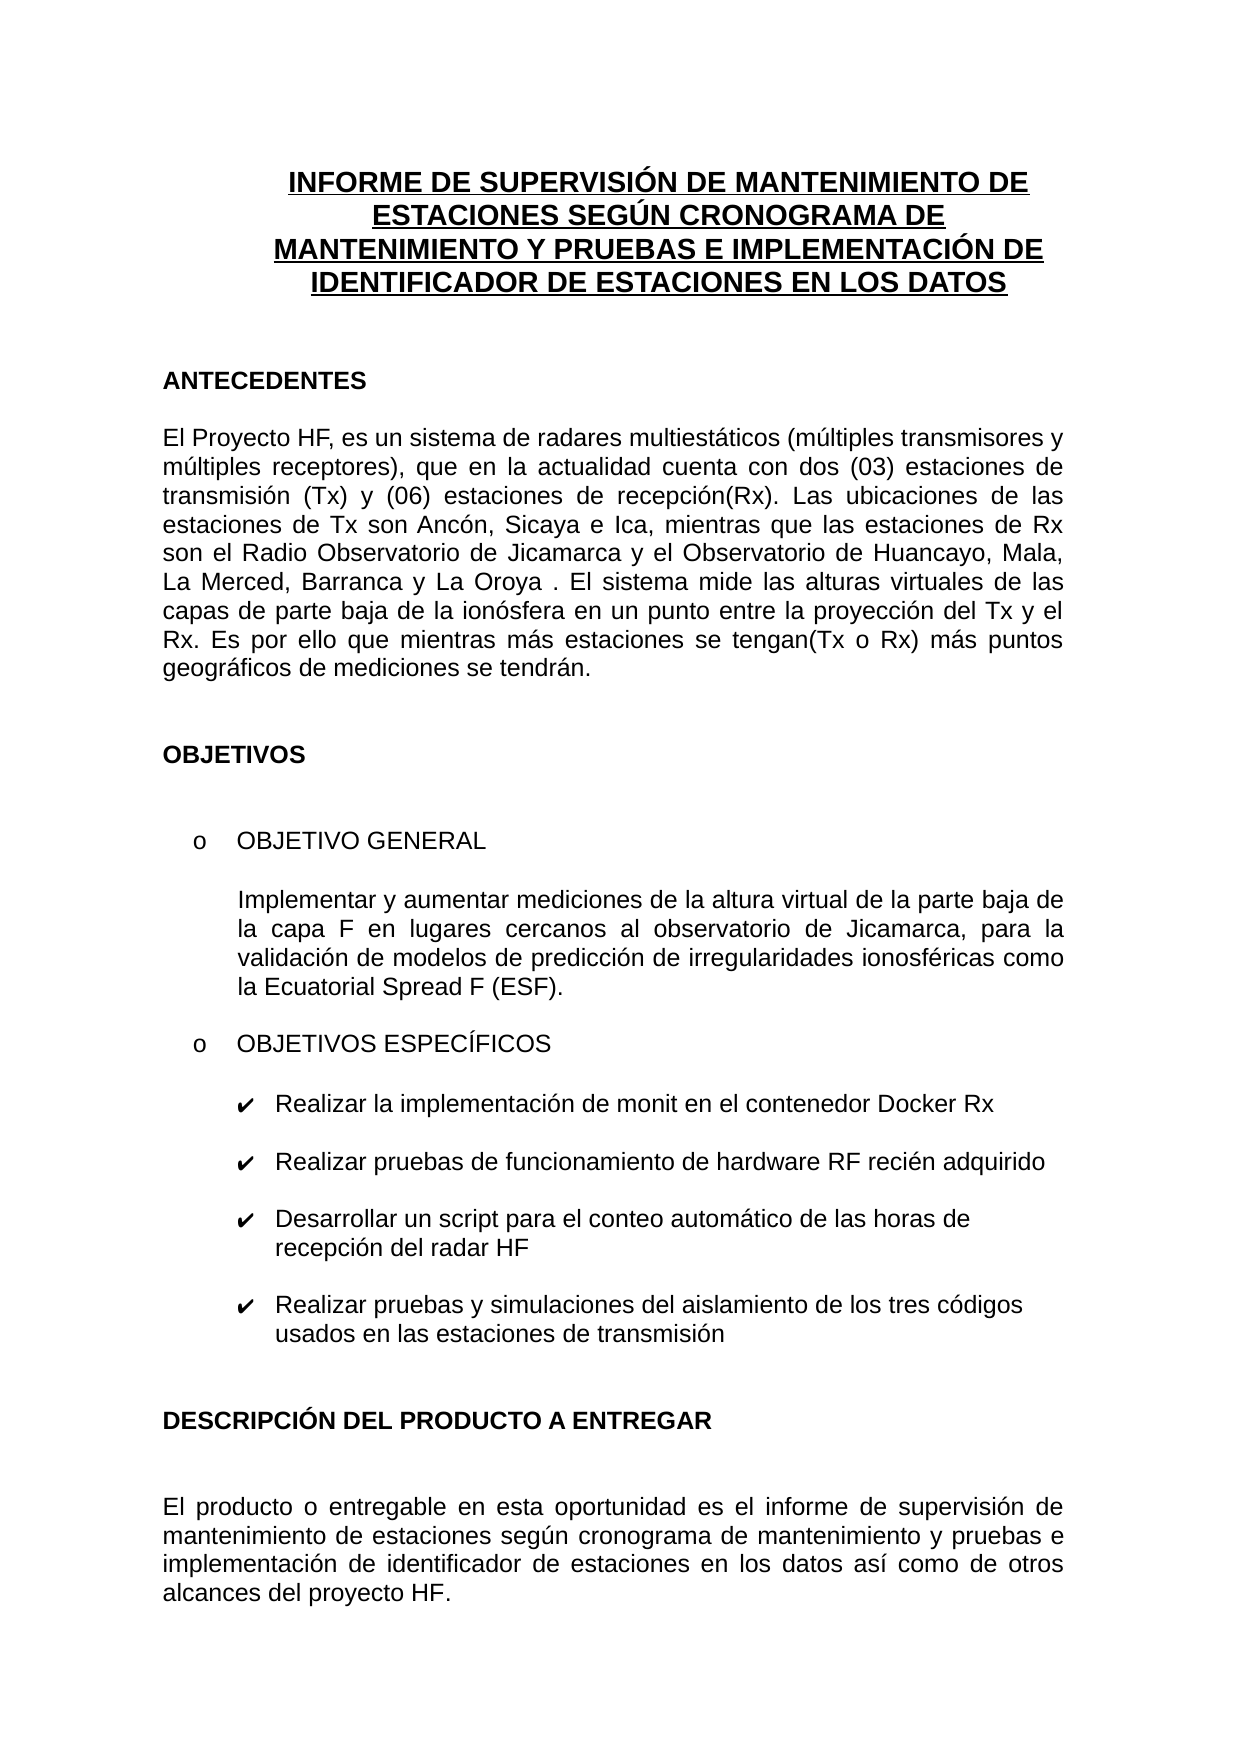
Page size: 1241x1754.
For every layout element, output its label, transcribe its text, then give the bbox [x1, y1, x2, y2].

list Implementar y aumentar mediciones de la altura virtual de la parte baja de la capa F en lugares cercanos al observatorio de Jicamarca, para la validación de modelos de predicción de irregularidades ionosféricas como la Ecuatorial Spread F (ESF). [200, 886, 1065, 1001]
text El producto o entregable en esta oportunidad es el informe de supervisión de mantenimiento de estaciones según cronograma de mantenimiento y pruebas e implementación de identificador de estaciones en los datos así como de otros alcances del proyecto HF. [162, 1492, 1065, 1607]
list Desarrollar un script para el conteo automático de las horas de recepción del radar HF [237, 1204, 1065, 1262]
list Realizar pruebas de funcionamiento de hardware RF recién adquirido [237, 1147, 1065, 1175]
text ANTECEDENTES [162, 366, 1065, 394]
list Realizar la implementación de monit en el contenedor Docker Rx [237, 1089, 1065, 1118]
list OBJETIVOS ESPECÍFICOS [192, 1029, 1065, 1060]
text El Proyecto HF, es un sistema de radares multiestáticos (múltiples transmisores y múltiples receptores), que en la actualidad cuenta con dos (03) estaciones de transmisión (Tx) y (06) estaciones de recepción(Rx). Las ubicaciones de las estaciones de Tx son Ancón, Sicaya e Ica, mientras que las estaciones de Rx son el Radio Observatorio de Jicamarca y el Observatorio de Huancayo, Mala, La Merced, Barranca y La Oroya . El sistema mide las alturas virtuales de las capas de parte baja de la ionósfera en un punto entre la proyección del Tx y el Rx. Es por ello que mientras más estaciones se tengan(Tx o Rx) más puntos geográficos de mediciones se tendrán. [162, 423, 1065, 682]
list OBJETIVO GENERAL [192, 826, 1065, 857]
text DESCRIPCIÓN DEL PRODUCTO A ENTREGAR [162, 1406, 1065, 1434]
list INFORME DE SUPERVISIÓN DE MANTENIMIENTO DE ESTACIONES SEGÚN CRONOGRAMA DE MANTENIMIENTO Y PRUEBAS E IMPLEMENTACIÓN DE IDENTIFICADOR DE ESTACIONES EN LOS DATOS [215, 164, 1065, 299]
text OBJETIVOS [162, 739, 1065, 768]
list Realizar pruebas y simulaciones del aislamiento de los tres códigos usados en las estaciones de transmisión [237, 1291, 1065, 1348]
